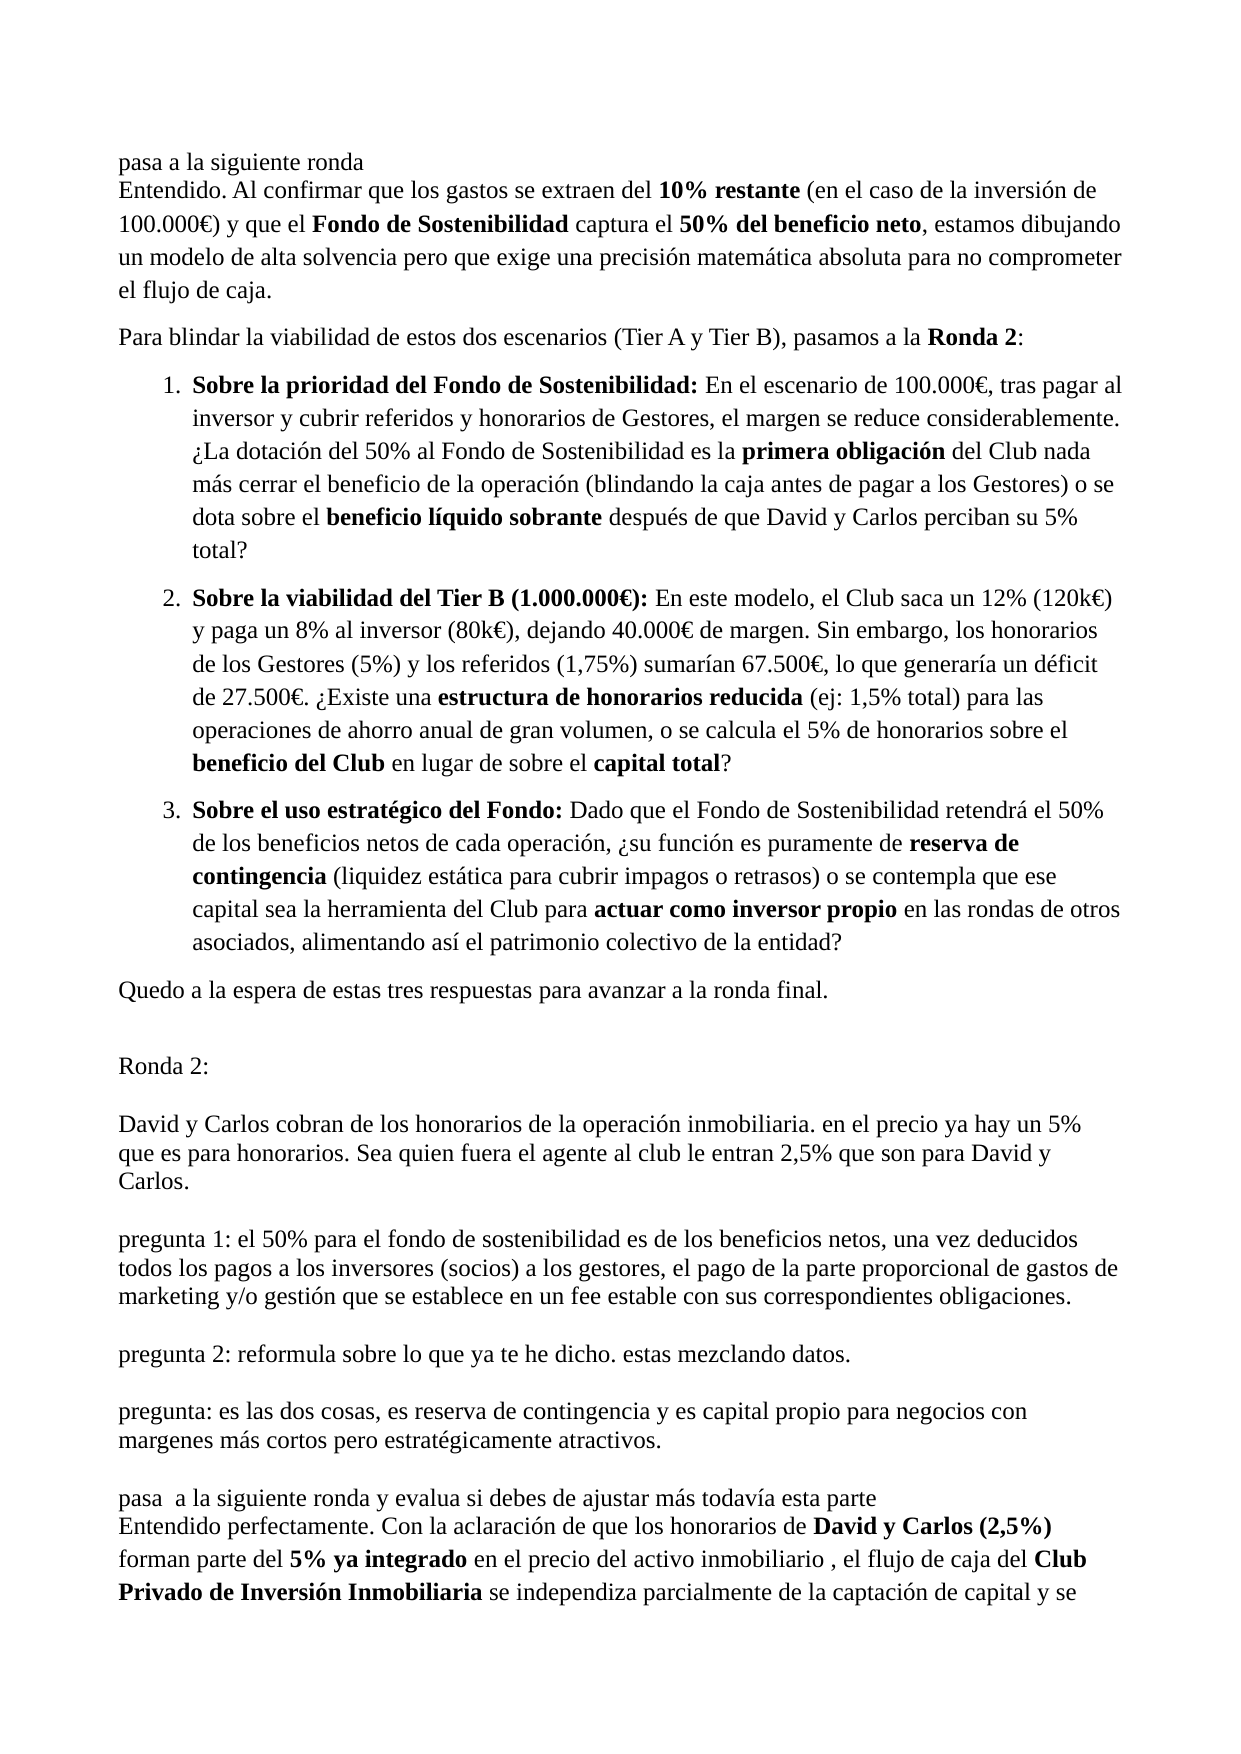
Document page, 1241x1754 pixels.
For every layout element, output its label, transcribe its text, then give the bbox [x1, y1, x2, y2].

table_cell Ronda 2: David y Carlos cobran de los honorarios de la operación inmobiliaria. en el precio ya hay un 5% que es para honorarios. Sea quien fuera el agente al club le entran 2,5% que son para David y Carlos. pregunta 1: el 50% para el fondo de sostenibilidad es de los beneficios netos, una vez deducidos todos los pagos a los inversores (socios) a los gestores, el pago de la parte proporcional de gastos de marketing y/o gestión que se establece en un fee estable con sus correspondientes obligaciones. pregunta 2: reformula sobre lo que ya te he dicho. estas mezclando datos. pregunta: es las dos cosas, es reserva de contingencia y es capital propio para negocios con margenes más cortos pero estratégicamente atractivos. pasa a la siguiente ronda y evalua si debes de ajustar más todavía esta parte [118, 1051, 1122, 1511]
table_cell Entendido. Al confirmar que los gastos se extraen del 10% restante (en el caso de la inversión de 100.000€) y que el Fondo de Sostenibilidad captura el 50% del beneficio neto, estamos dibujando un modelo de alta solvencia pero que exige una precisión matemática absoluta para no comprometer el flujo de caja. Para blindar la viabilidad de estos dos escenarios (Tier A y Tier B), pasamos a la Ronda 2: Sobre la prioridad del Fondo de Sostenibilidad: En el escenario de 100.000€, tras pagar al inversor y cubrir referidos y honorarios de Gestores, el margen se reduce considerablemente. ¿La dotación del 50% al Fondo de Sostenibilidad es la primera obligación del Club nada más cerrar el beneficio de la operación (blindando la caja antes de pagar a los Gestores) o se dota sobre el beneficio líquido sobrante después de que David y Carlos perciban su 5% total? Sobre la viabilidad del Tier B (1.000.000€): En este modelo, el Club saca un 12% (120k€) y paga un 8% al inversor (80k€), dejando 40.000€ de margen. Sin embargo, los honorarios de los Gestores (5%) y los referidos (1,75%) sumarían 67.500€, lo que generaría un déficit de 27.500€. ¿Existe una estructura de honorarios reducida (ej: 1,5% total) para las operaciones de ahorro anual de gran volumen, o se calcula el 5% de honorarios sobre el beneficio del Club en lugar de sobre el capital total? Sobre el uso estratégico del Fondo: Dado que el Fondo de Sostenibilidad retendrá el 50% de los beneficios netos de cada operación, ¿su función es puramente de reserva de contingencia (liquidez estática para cubrir impagos o retrasos) o se contempla que ese capital sea la herramienta del Club para actuar como inversor propio en las rondas de otros asociados, alimentando así el patrimonio colectivo de la entidad? Quedo a la espera de estas tres respuestas para avanzar a la ronda final. [118, 176, 1122, 1051]
table_cell Entendido perfectamente. Con la aclaración de que los honorarios de David y Carlos (2,5%) forman parte del 5% ya integrado en el precio del activo inmobiliario , el flujo de caja del Club Privado de Inversión Inmobiliaria se independiza parcialmente de la captación de capital y se vincula directamente al éxito de la transacción de la propiedad. +4 Esto sitúa al Club en una posición de "Arbitraje de Valor": el dinero de los inversores genera su rendimiento, mientras que la estructura se capitaliza mediante los honorarios de gestión y el margen de beneficio neto del proyecto. +1 Para cerrar el diseño estratégico y pasar a la síntesis final, entramos en la Ronda 3: Sobre el "Punto de Equilibrio" en el Tier B (1M€): En el escenario de inversión de 1.000.000€, el Club retiene un margen del 4% (12% menos 8% para el inversor). Si las comisiones de referidos consumen el 1,75% del capital total, el beneficio bruto restante para el Club es del 2,25%. Tras deducir los gastos fijos de marketing y gestión, ¿qué mecanismo garantiza que el Fondo de Sostenibilidad reciba una inyección significativa en este tramo, o se considera este nivel de inversión principalmente como una herramienta de volumen y prestigio para atraer a los inversores que luego saltarán al Tier A (20%)? +2 Sobre la Reserva del 1,75% de Referidos: Dado que los honorarios de los Gestores (David y Carlos) se liquidan con la operación inmobiliaria , pero los referidos cobran al cierre de la inversión o al reparto anual , ¿el Club bloquea preventivamente ese 1,75% del capital captado en una cuenta separada al inicio del proyecto para garantizar el pago, o se confía en que la plusvalía final del activo cubra esa obligación económica? +4 Sobre la "Empresa Propia" de los Gestores: Al haber definido que el Fondo de Sostenibilidad puede actuar como capital propio para nuevos negocios , ¿cuál es la regla de prioridad cuando el Club decide invertir su propia liquidez acumulada: se priorizan proyectos que alcancen el hito de 1 Millón en gestión para ayudar a los nuevos Gestores a fundar su empresa, o se usa para proyectos con márgenes más cortos pero estratégicos donde David y Carlos actúan como únicos validadores? +3 Siguiente paso: Una vez respondas a estas tres cuestiones, realizaré la síntesis definitiva del Manual de Ingeniería Financiera y Flujo de Caja del Club, integrando las obligaciones de los Gestores, los referidos y el Fondo de Sostenibilidad para tu validación final. Would you like me to prepare a visual flowchart of this money movement after you respond? [118, 1511, 1122, 1606]
table_cell pasa a la siguiente ronda [118, 118, 1122, 176]
